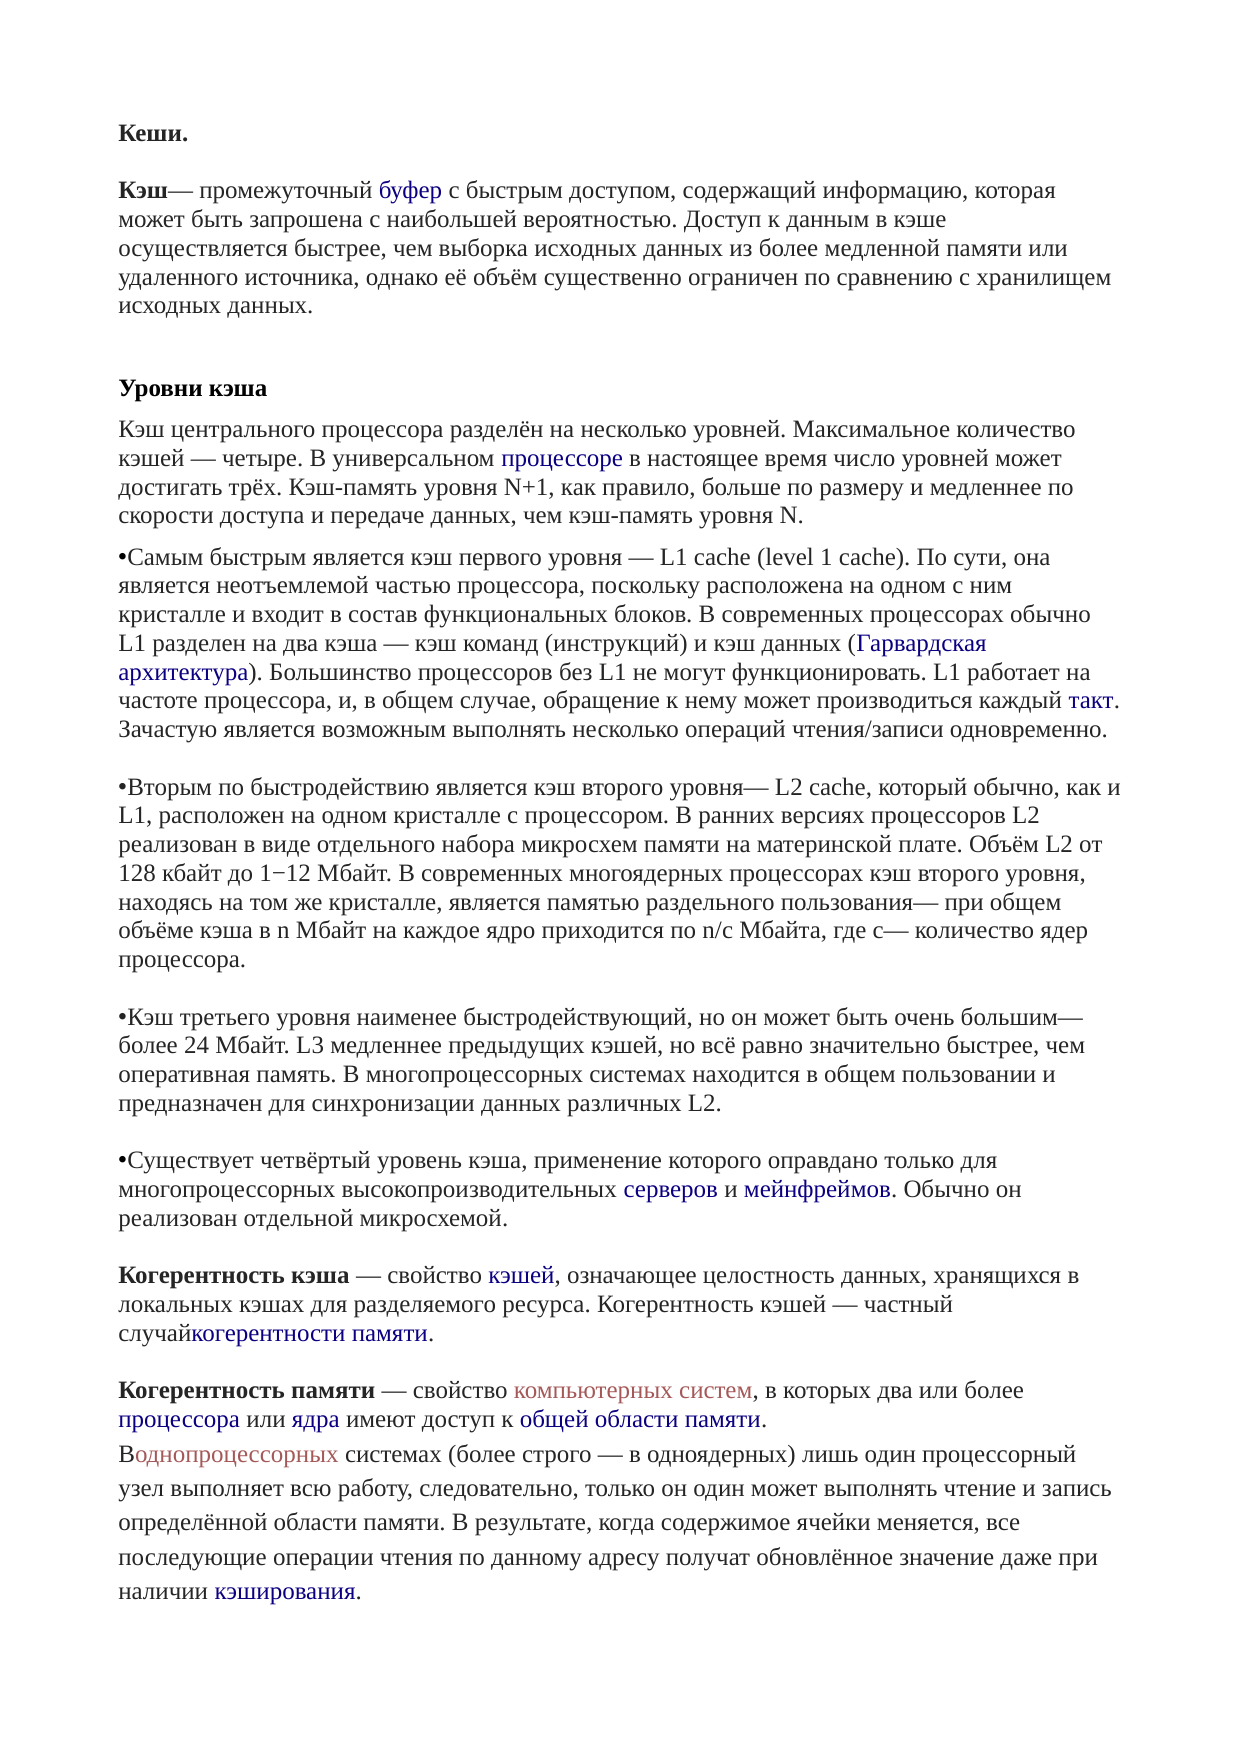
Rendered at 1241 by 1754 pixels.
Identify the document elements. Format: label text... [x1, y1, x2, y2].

subtitle Уровни кэша [118, 373, 1122, 402]
text Кэш— промежуточный буфер с быстрым доступом, содержащий информацию, которая может быть запрошена с наибольшей вероятностью. Доступ к данным в кэше осуществляется быстрее, чем выборка исходных данных из более медленной памяти или удаленного источника, однако её объём существенно ограничен по сравнению с хранилищем исходных данных. [118, 176, 1122, 319]
list Существует четвёртый уровень кэша, применение которого оправдано только для многопроцессорных высокопроизводительных серверов и мейнфреймов. Обычно он реализован отдельной микросхемой. [118, 1146, 1122, 1232]
text Кеши. [118, 118, 1122, 147]
text Когерентность кэша — свойство кэшей, означающее целостность данных, хранящихся в локальных кэшах для разделяемого ресурса. Когерентность кэшей — частный случайкогерентности памяти. [118, 1261, 1122, 1347]
list Вторым по быстродействию является кэш второго уровня— L2 cache, который обычно, как и L1, расположен на одном кристалле с процессором. В ранних версиях процессоров L2 реализован в виде отдельного набора микросхем памяти на материнской плате. Объём L2 от 128 кбайт до 1−12 Мбайт. В современных многоядерных процессорах кэш второго уровня, находясь на том же кристалле, является памятью раздельного пользования— при общем объёме кэша в n Мбайт на каждое ядро приходится по n/c Мбайта, где c— количество ядер процессора. [118, 772, 1122, 973]
text Воднопроцессорных системах (более строго — в одноядерных) лишь один процессорный узел выполняет всю работу, следовательно, только он один может выполнять чтение и запись определённой области памяти. В результате, когда содержимое ячейки меняется, все последующие операции чтения по данному адресу получат обновлённое значение даже при наличии кэширования. [118, 1433, 1122, 1605]
list Кэш третьего уровня наименее быстродействующий, но он может быть очень большим— более 24 Мбайт. L3 медленнее предыдущих кэшей, но всё равно значительно быстрее, чем оперативная память. В многопроцессорных системах находится в общем пользовании и предназначен для синхронизации данных различных L2. [118, 1002, 1122, 1117]
list Самым быстрым является кэш первого уровня — L1 cache (level 1 cache). По сути, она является неотъемлемой частью процессора, поскольку расположена на одном с ним кристалле и входит в состав функциональных блоков. В современных процессорах обычно L1 разделен на два кэша — кэш команд (инструкций) и кэш данных (Гарвардская архитектура). Большинство процессоров без L1 не могут функционировать. L1 работает на частоте процессора, и, в общем случае, обращение к нему может производиться каждый такт. Зачастую является возможным выполнять несколько операций чтения/записи одновременно. [118, 542, 1122, 743]
text Кэш центрального процессора разделён на несколько уровней. Максимальное количество кэшей — четыре. В универсальном процессоре в настоящее время число уровней может достигать трёх. Кэш-память уровня N+1, как правило, больше по размеру и медленнее по скорости доступа и передаче данных, чем кэш-память уровня N. [118, 414, 1122, 529]
text Когерентность памяти — свойство компьютерных систем, в которых два или более процессора или ядра имеют доступ к общей области памяти. [118, 1376, 1122, 1433]
